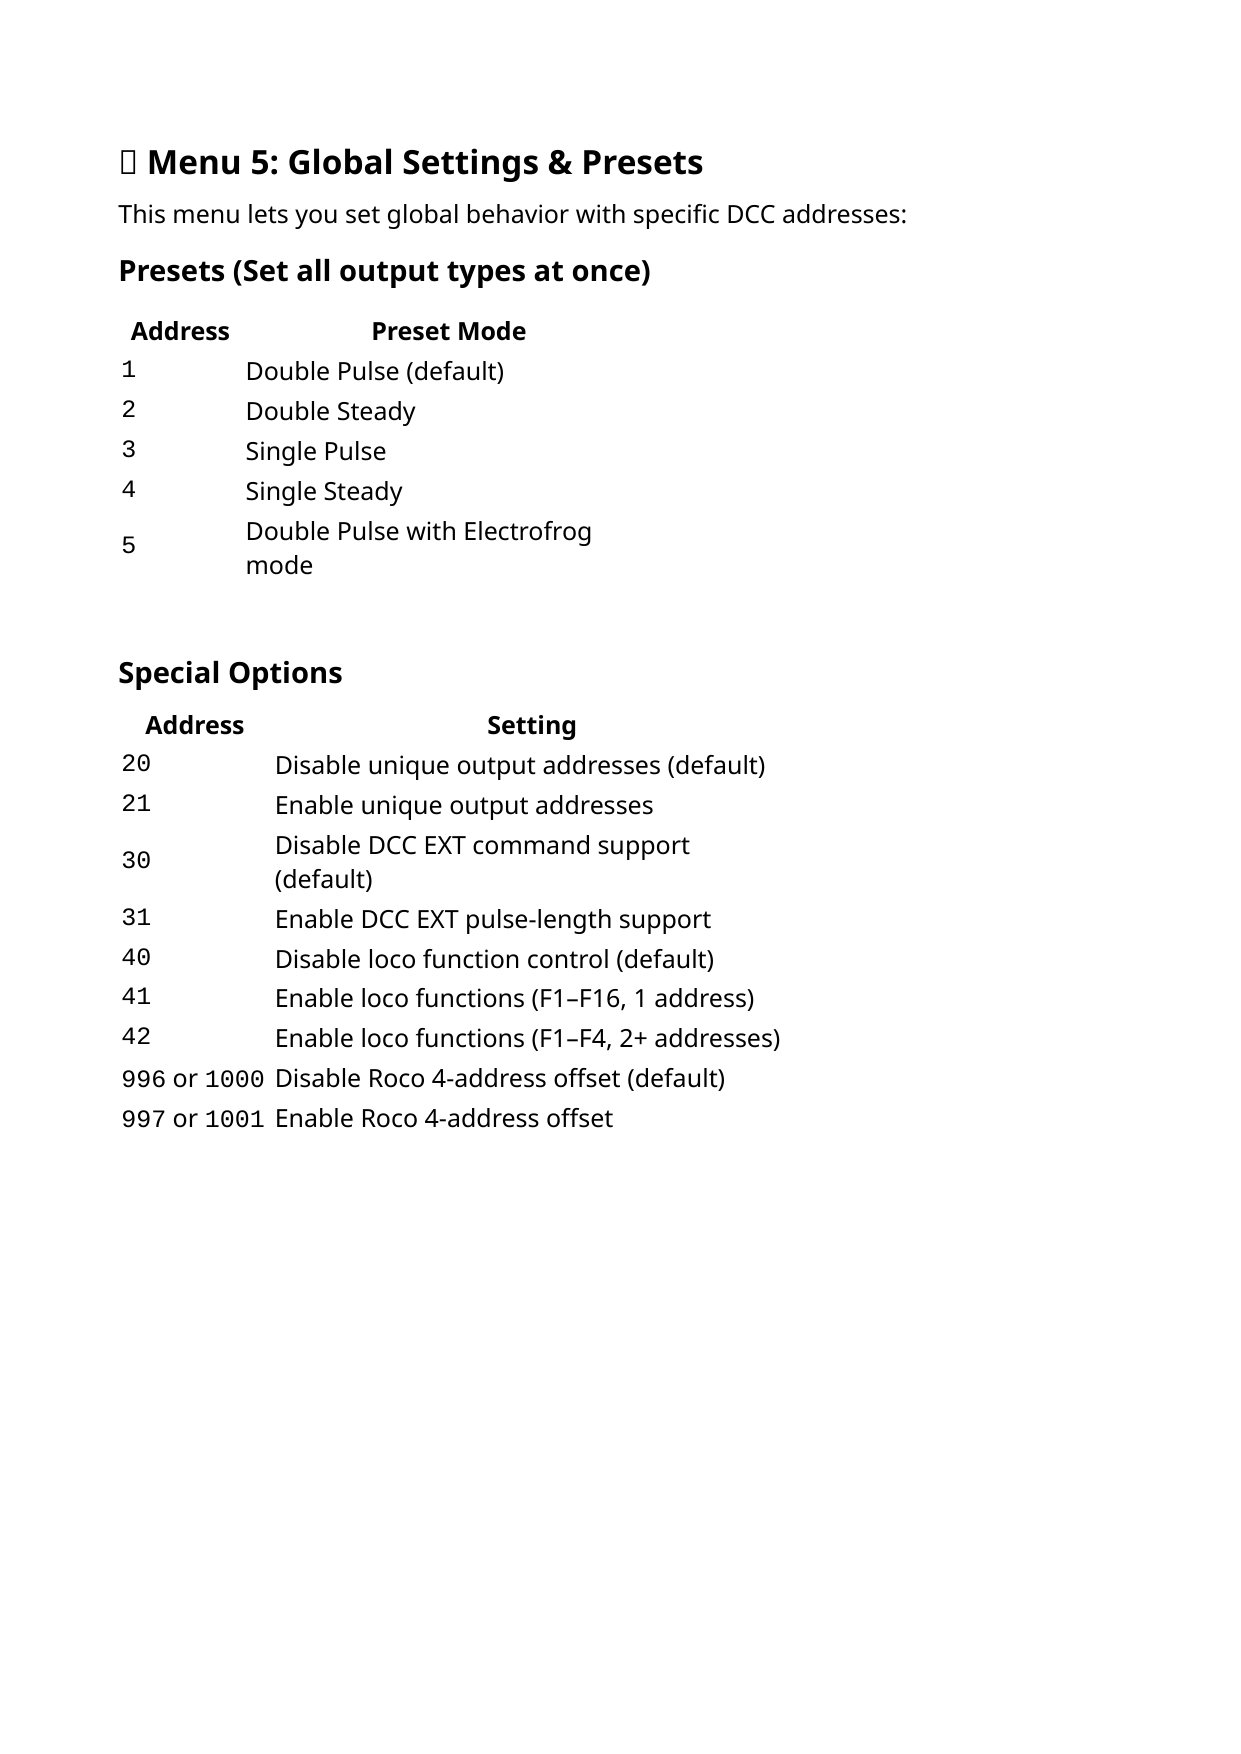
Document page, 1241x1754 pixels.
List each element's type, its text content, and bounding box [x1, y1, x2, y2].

table_cell 3 [118, 431, 242, 470]
table_cell Single Steady [243, 470, 655, 510]
table_cell Double Pulse with Electrofrog mode [243, 510, 655, 584]
text This menu lets you set global behavior with specific DCC addresses: [118, 197, 1122, 231]
table_cell Disable unique output addresses (default) [272, 745, 792, 784]
table_header Preset Mode [243, 311, 655, 351]
table_cell 996 or 1000 [118, 1058, 272, 1098]
table_cell Enable DCC EXT pulse-length support [272, 899, 792, 938]
subtitle Presets (Set all output types at once) [118, 251, 1122, 290]
table_cell 20 [118, 745, 272, 784]
table_header Address [118, 705, 272, 745]
table_header Setting [272, 705, 792, 745]
table_cell Disable loco function control (default) [272, 938, 792, 978]
table_cell 2 [118, 391, 242, 431]
table_cell 40 [118, 938, 272, 978]
table_cell 42 [118, 1018, 272, 1058]
table_cell 4 [118, 470, 242, 510]
table_cell Enable loco functions (F1–F4, 2+ addresses) [272, 1018, 792, 1058]
table_cell 30 [118, 825, 272, 898]
table_cell Double Pulse (default) [243, 351, 655, 391]
table_cell 5 [118, 510, 242, 584]
table_cell Double Steady [243, 391, 655, 431]
table_cell Enable Roco 4-address offset [272, 1098, 792, 1138]
table_cell Enable unique output addresses [272, 785, 792, 824]
table_cell 21 [118, 785, 272, 824]
table_cell Disable Roco 4-address offset (default) [272, 1058, 792, 1098]
table_header Address [118, 311, 242, 351]
table_cell 1 [118, 351, 242, 391]
subtitle 🔘 Menu 5: Global Settings & Presets [118, 139, 1122, 184]
table_cell Single Pulse [243, 431, 655, 470]
table_cell 31 [118, 899, 272, 938]
table_cell 41 [118, 978, 272, 1018]
table_cell 997 or 1001 [118, 1098, 272, 1138]
table_cell Enable loco functions (F1–F16, 1 address) [272, 978, 792, 1018]
table_cell Disable DCC EXT command support (default) [272, 825, 792, 898]
subtitle Special Options [118, 653, 1122, 692]
